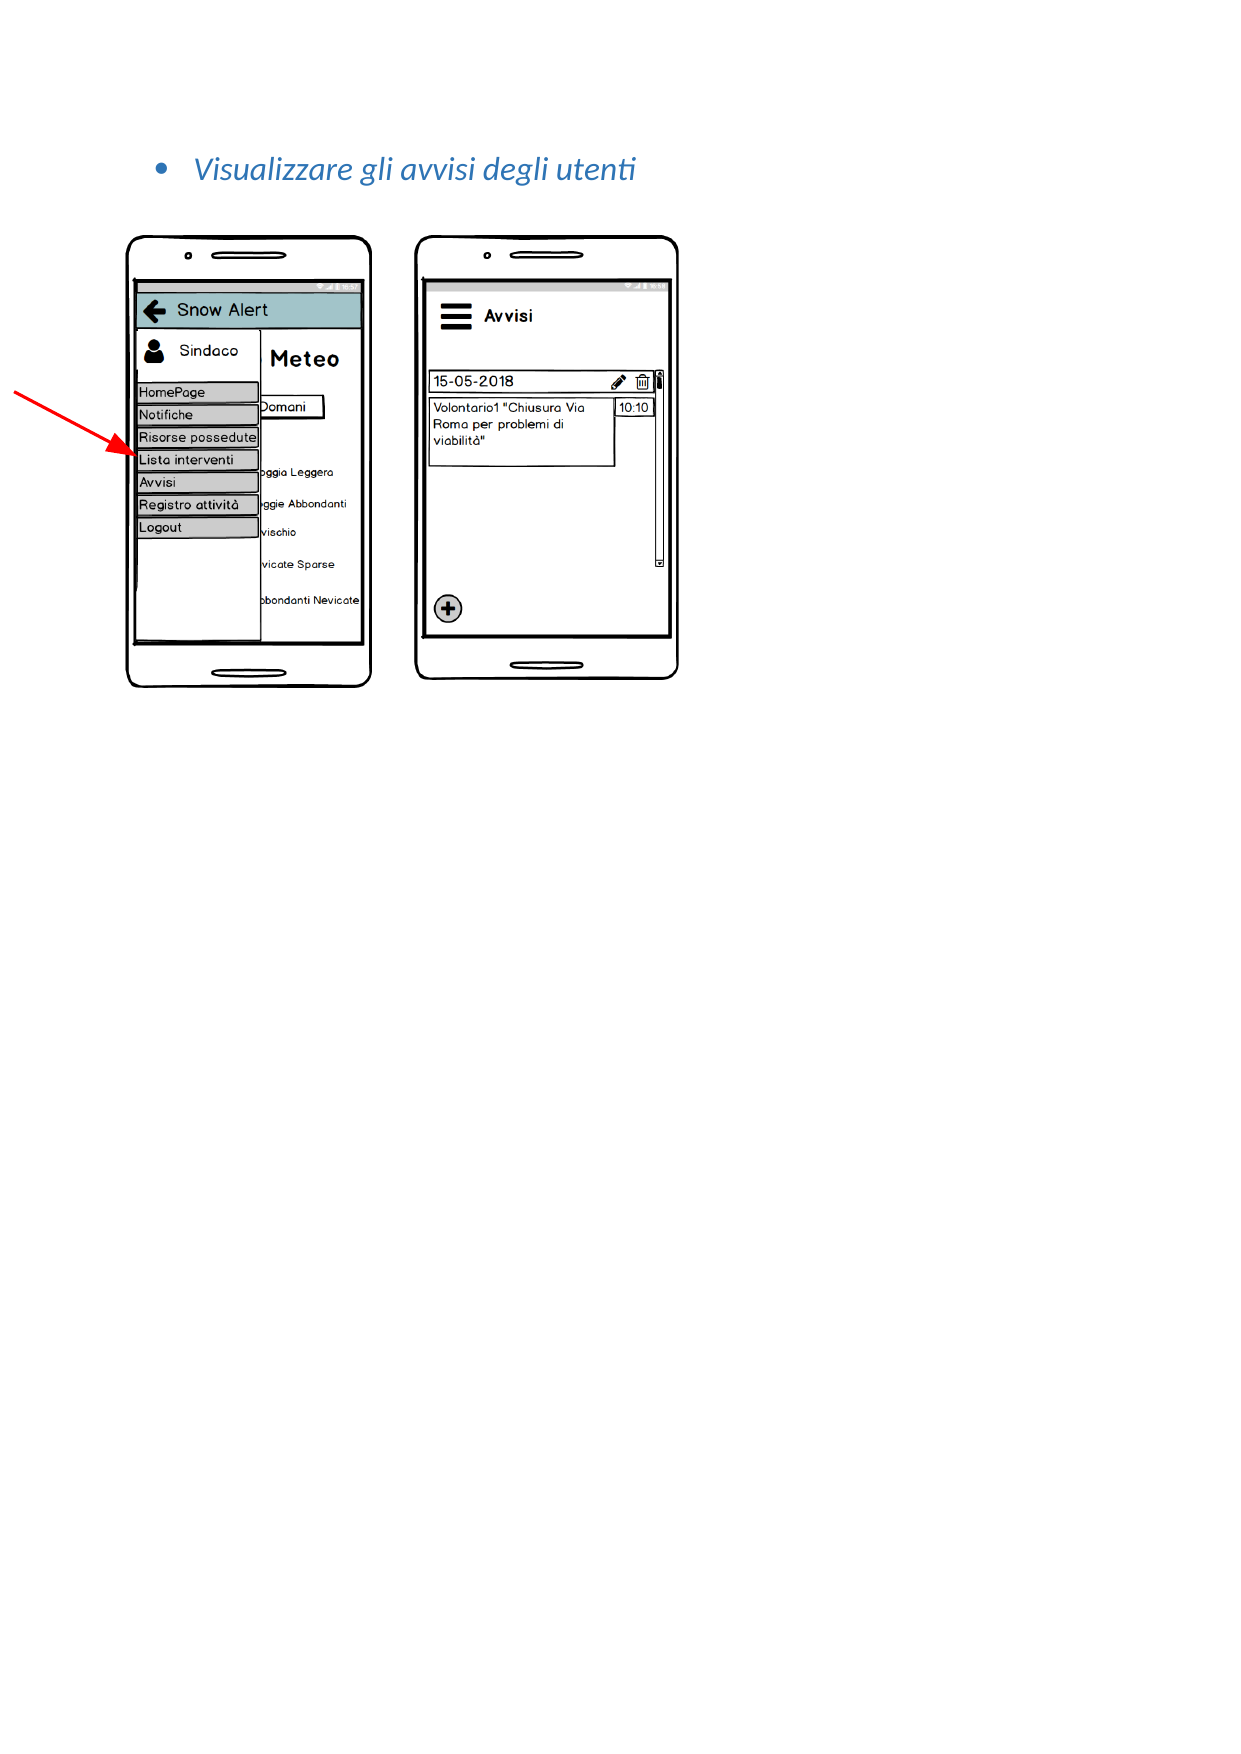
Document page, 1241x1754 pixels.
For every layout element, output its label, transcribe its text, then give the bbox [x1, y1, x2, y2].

list Visualizzare gli avvisi degli utenti [156, 148, 1122, 188]
